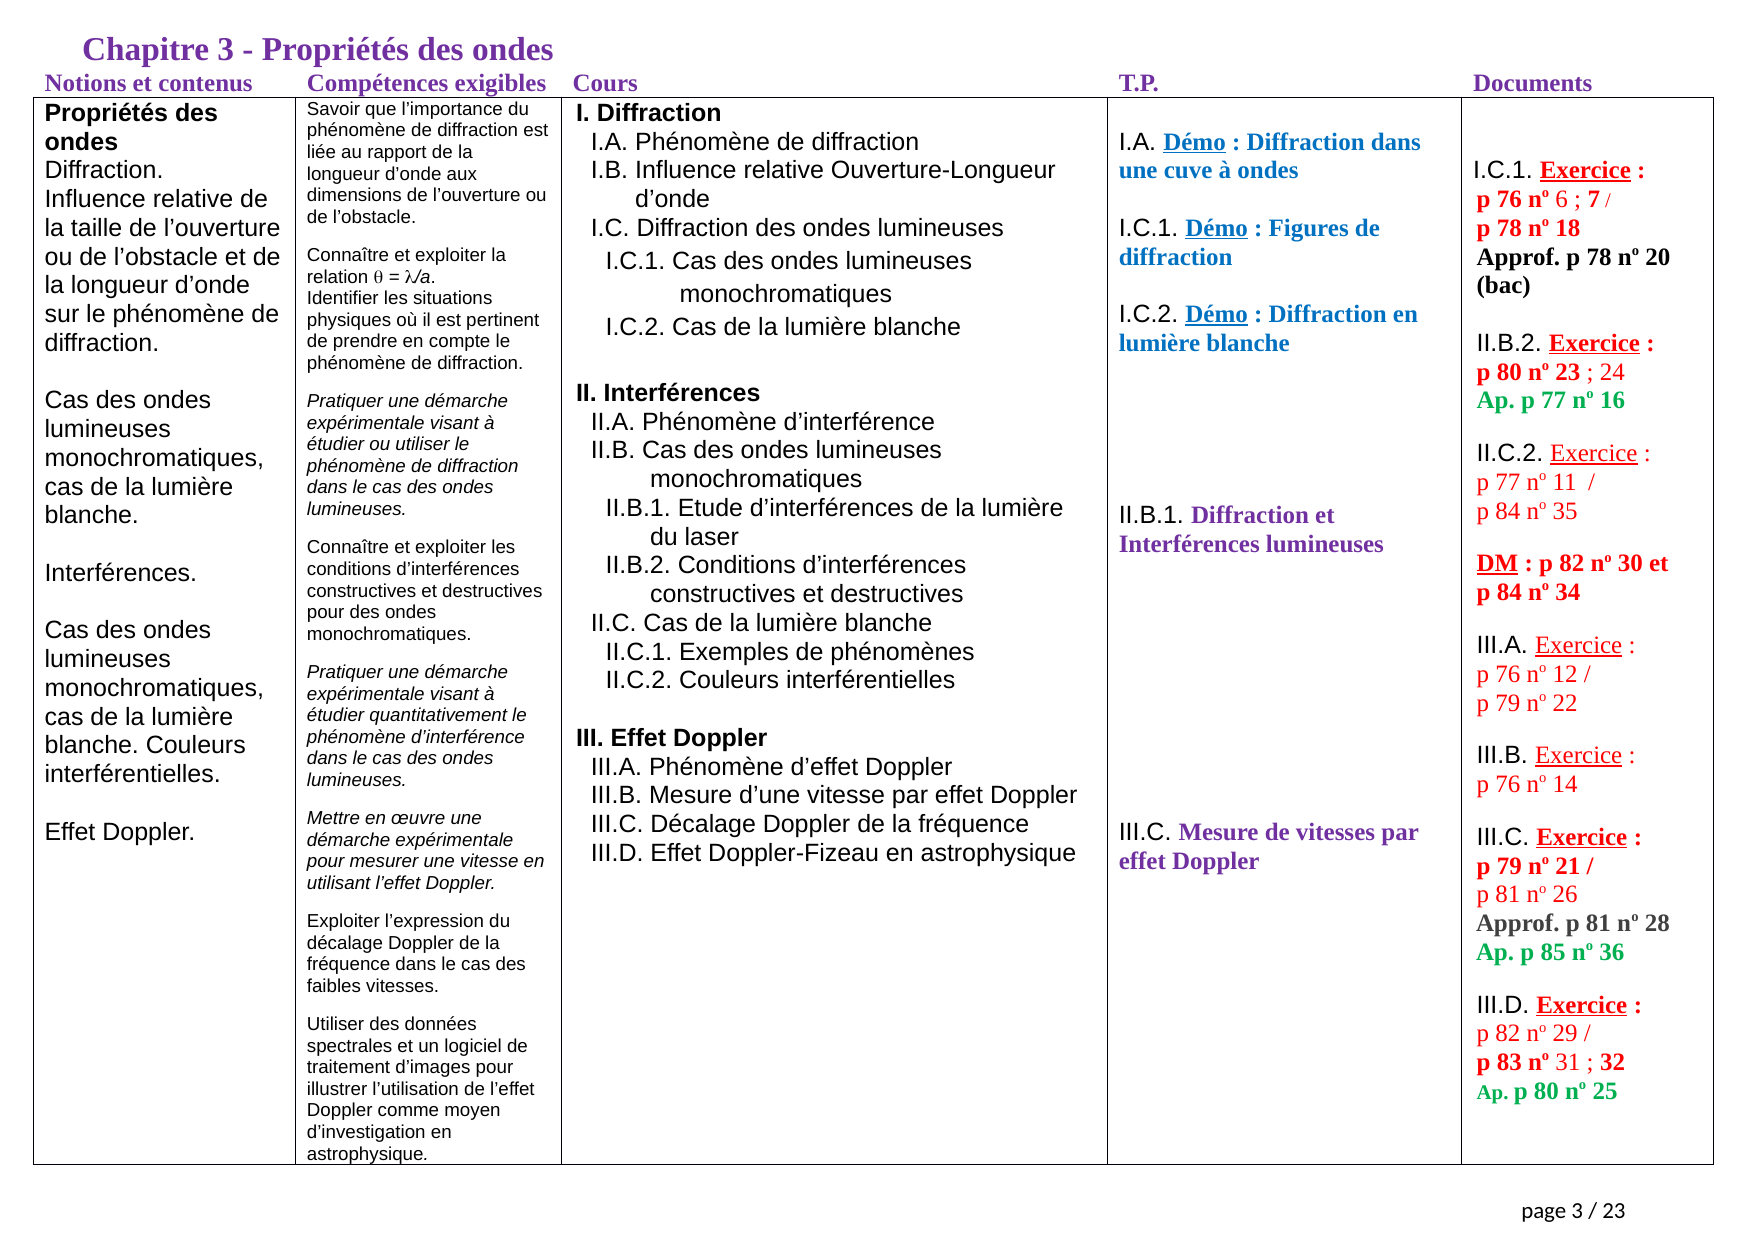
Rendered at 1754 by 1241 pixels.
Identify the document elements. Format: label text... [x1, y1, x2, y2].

table_header Documents [1462, 68, 1713, 97]
table_cell I. Diffraction I.A. Phénomène de diffraction I.B. Influence relative Ouverture-Longueur d’onde I.C. Diffraction des ondes lumineuses I.C.1. Cas des ondes lumineuses monochromatiques I.C.2. Cas de la lumière blanche II. Interférences II.A. Phénomène d’interférence II.B. Cas des ondes lumineuses monochromatiques II.B.1. Etude d’interférences de la lumière du laser II.B.2. Conditions d’interférences constructives et destructives II.C. Cas de la lumière blanche II.C.1. Exemples de phénomènes II.C.2. Couleurs interférentielles III. Effet Doppler III.A. Phénomène d’effet Doppler III.B. Mesure d’une vitesse par effet Doppler III.C. Décalage Doppler de la fréquence III.D. Effet Doppler-Fizeau en astrophysique [562, 98, 1107, 1164]
table_header Cours [561, 68, 1107, 97]
text Chapitre 3 - Propriétés des ondes [82, 29, 1728, 68]
table_cell Savoir que l’importance du phénomène de diffraction est liée au rapport de la longueur d’onde aux dimensions de l’ouverture ou de l’obstacle. Connaître et exploiter la relation  = /a. Identifier les situations physiques où il est pertinent de prendre en compte le phénomène de diffraction. Pratiquer une démarche expérimentale visant à étudier ou utiliser le phénomène de diffraction dans le cas des ondes lumineuses. Connaître et exploiter les conditions d’interférences constructives et destructives pour des ondes monochromatiques. Pratiquer une démarche expérimentale visant à étudier quantitativement le phénomène d’interférence dans le cas des ondes lumineuses. Mettre en œuvre une démarche expérimentale pour mesurer une vitesse en utilisant l’effet Doppler. Exploiter l’expression du décalage Doppler de la fréquence dans le cas des faibles vitesses. Utiliser des données spectrales et un logiciel de traitement d’images pour illustrer l’utilisation de l’effet Doppler comme moyen d’investigation en astrophysique. [296, 98, 561, 1164]
table_header T.P. [1107, 68, 1462, 97]
table_header Notions et contenus [33, 68, 295, 97]
table_cell Propriétés des ondes Diffraction. Influence relative de la taille de l’ouverture ou de l’obstacle et de la longueur d’onde sur le phénomène de diffraction. Cas des ondes lumineuses monochromatiques, cas de la lumière blanche. Interférences. Cas des ondes lumineuses monochromatiques, cas de la lumière blanche. Couleurs interférentielles. Effet Doppler. [34, 98, 295, 1164]
table_header Compétences exigibles [295, 68, 561, 97]
table_cell I.A. Démo : Diffraction dans une cuve à ondes I.C.1. Démo : Figures de diffraction I.C.2. Démo : Diffraction en lumière blanche II.B.1. Diffraction et Interférences lumineuses III.C. Mesure de vitesses par effet Doppler [1108, 98, 1461, 1164]
table_cell I.C.1. Exercice : p 76 no 6 ; 7 / p 78 no 18 Approf. p 78 no 20 (bac) II.B.2. Exercice : p 80 no 23 ; 24 Ap. p 77 no 16 II.C.2. Exercice : p 77 no 11 / p 84 no 35 DM : p 82 no 30 et p 84 no 34 III.A. Exercice : p 76 no 12 / p 79 no 22 III.B. Exercice : p 76 no 14 III.C. Exercice : p 79 no 21 / p 81 no 26 Approf. p 81 no 28 Ap. p 85 no 36 III.D. Exercice : p 82 no 29 / p 83 no 31 ; 32 Ap. p 80 no 25 [1462, 98, 1713, 1164]
